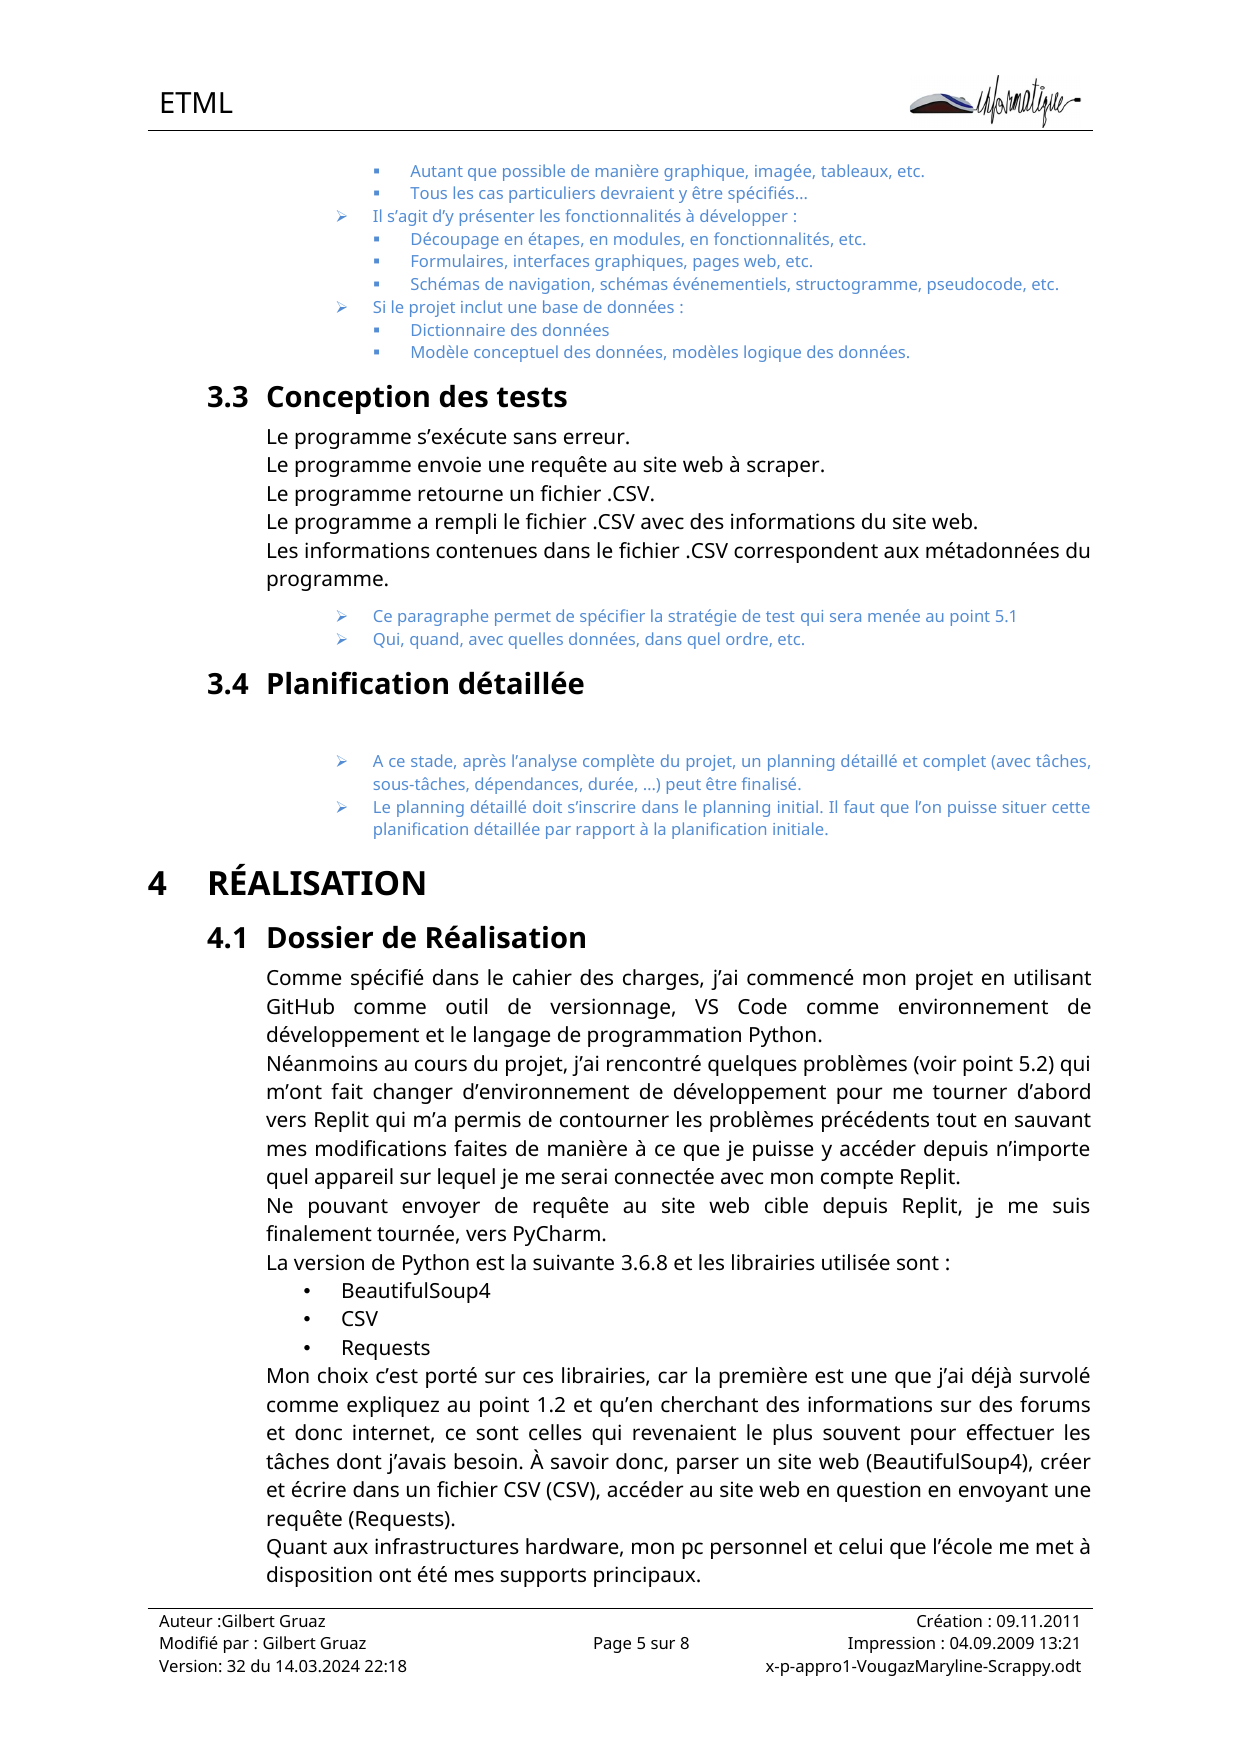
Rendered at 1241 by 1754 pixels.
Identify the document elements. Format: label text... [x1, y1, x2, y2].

subtitle Conception des tests [207, 376, 1092, 416]
text La version de Python est la suivante 3.6.8 et les librairies utilisée sont : [266, 1248, 1092, 1276]
text Néanmoins au cours du projet, j’ai rencontré quelques problèmes (voir point 5.2) qui m’ont fait changer d’environnement de développement pour me tourner d’abord vers Replit qui m’a permis de contourner les problèmes précédents tout en sauvant mes modifications faites de manière à ce que je puisse y accéder depuis n’importe quel appareil sur lequel je me serai connectée avec mon compte Replit. [266, 1049, 1092, 1191]
subtitle Réalisation [148, 859, 1092, 905]
list Le planning détaillé doit s’inscrire dans le planning initial. Il faut que l’on puisse situer cette planification détaillée par rapport à la planification initiale. [335, 795, 1092, 841]
subtitle Dossier de Réalisation [207, 917, 1092, 957]
list Schémas de navigation, schémas événementiels, structogramme, pseudocode, etc. [373, 273, 1092, 295]
text Ne pouvant envoyer de requête au site web cible depuis Replit, je me suis finalement tournée, vers PyCharm. [266, 1191, 1092, 1248]
text Quant aux infrastructures hardware, mon pc personnel et celui que l’école me met à disposition ont été mes supports principaux. [266, 1532, 1092, 1589]
list Requests [303, 1333, 1092, 1361]
text Le programme s’exécute sans erreur. [266, 422, 1092, 450]
list A ce stade, après l’analyse complète du projet, un planning détaillé et complet (avec tâches, sous-tâches, dépendances, durée, …) peut être finalisé. [335, 750, 1092, 795]
list Découpage en étapes, en modules, en fonctionnalités, etc. [373, 227, 1092, 250]
list Dictionnaire des données [373, 318, 1092, 341]
text Mon choix c’est porté sur ces librairies, car la première est une que j’ai déjà survolé comme expliquez au point 1.2 et qu’en cherchant des informations sur des forums et donc internet, ce sont celles qui revenaient le plus souvent pour effectuer les tâches dont j’avais besoin. À savoir donc, parser un site web (BeautifulSoup4), créer et écrire dans un fichier CSV (CSV), accéder au site web en question en envoyant une requête (Requests). [266, 1361, 1092, 1532]
list Qui, quand, avec quelles données, dans quel ordre, etc. [335, 628, 1092, 651]
list Il s’agit d’y présenter les fonctionnalités à développer : [335, 204, 1092, 227]
list Formulaires, interfaces graphiques, pages web, etc. [373, 250, 1092, 273]
text Le programme envoie une requête au site web à scraper. [266, 450, 1092, 479]
list CSV [303, 1304, 1092, 1333]
list Tous les cas particuliers devraient y être spécifiés… [373, 182, 1092, 204]
list BeautifulSoup4 [303, 1276, 1092, 1304]
text Le programme retourne un fichier .CSV. [266, 479, 1092, 507]
text Le programme a rempli le fichier .CSV avec des informations du site web. [266, 507, 1092, 536]
list Ce paragraphe permet de spécifier la stratégie de test qui sera menée au point 5.1 [335, 605, 1092, 628]
text Comme spécifié dans le cahier des charges, j’ai commencé mon projet en utilisant GitHub comme outil de versionnage, VS Code comme environnement de développement et le langage de programmation Python. [266, 963, 1092, 1049]
list Si le projet inclut une base de données : [335, 295, 1092, 318]
list Modèle conceptuel des données, modèles logique des données. [373, 341, 1092, 363]
list Autant que possible de manière graphique, imagée, tableaux, etc. [373, 159, 1092, 182]
subtitle Planification détaillée [207, 663, 1092, 703]
text Les informations contenues dans le fichier .CSV correspondent aux métadonnées du programme. [266, 536, 1092, 593]
picture [909, 75, 1082, 128]
